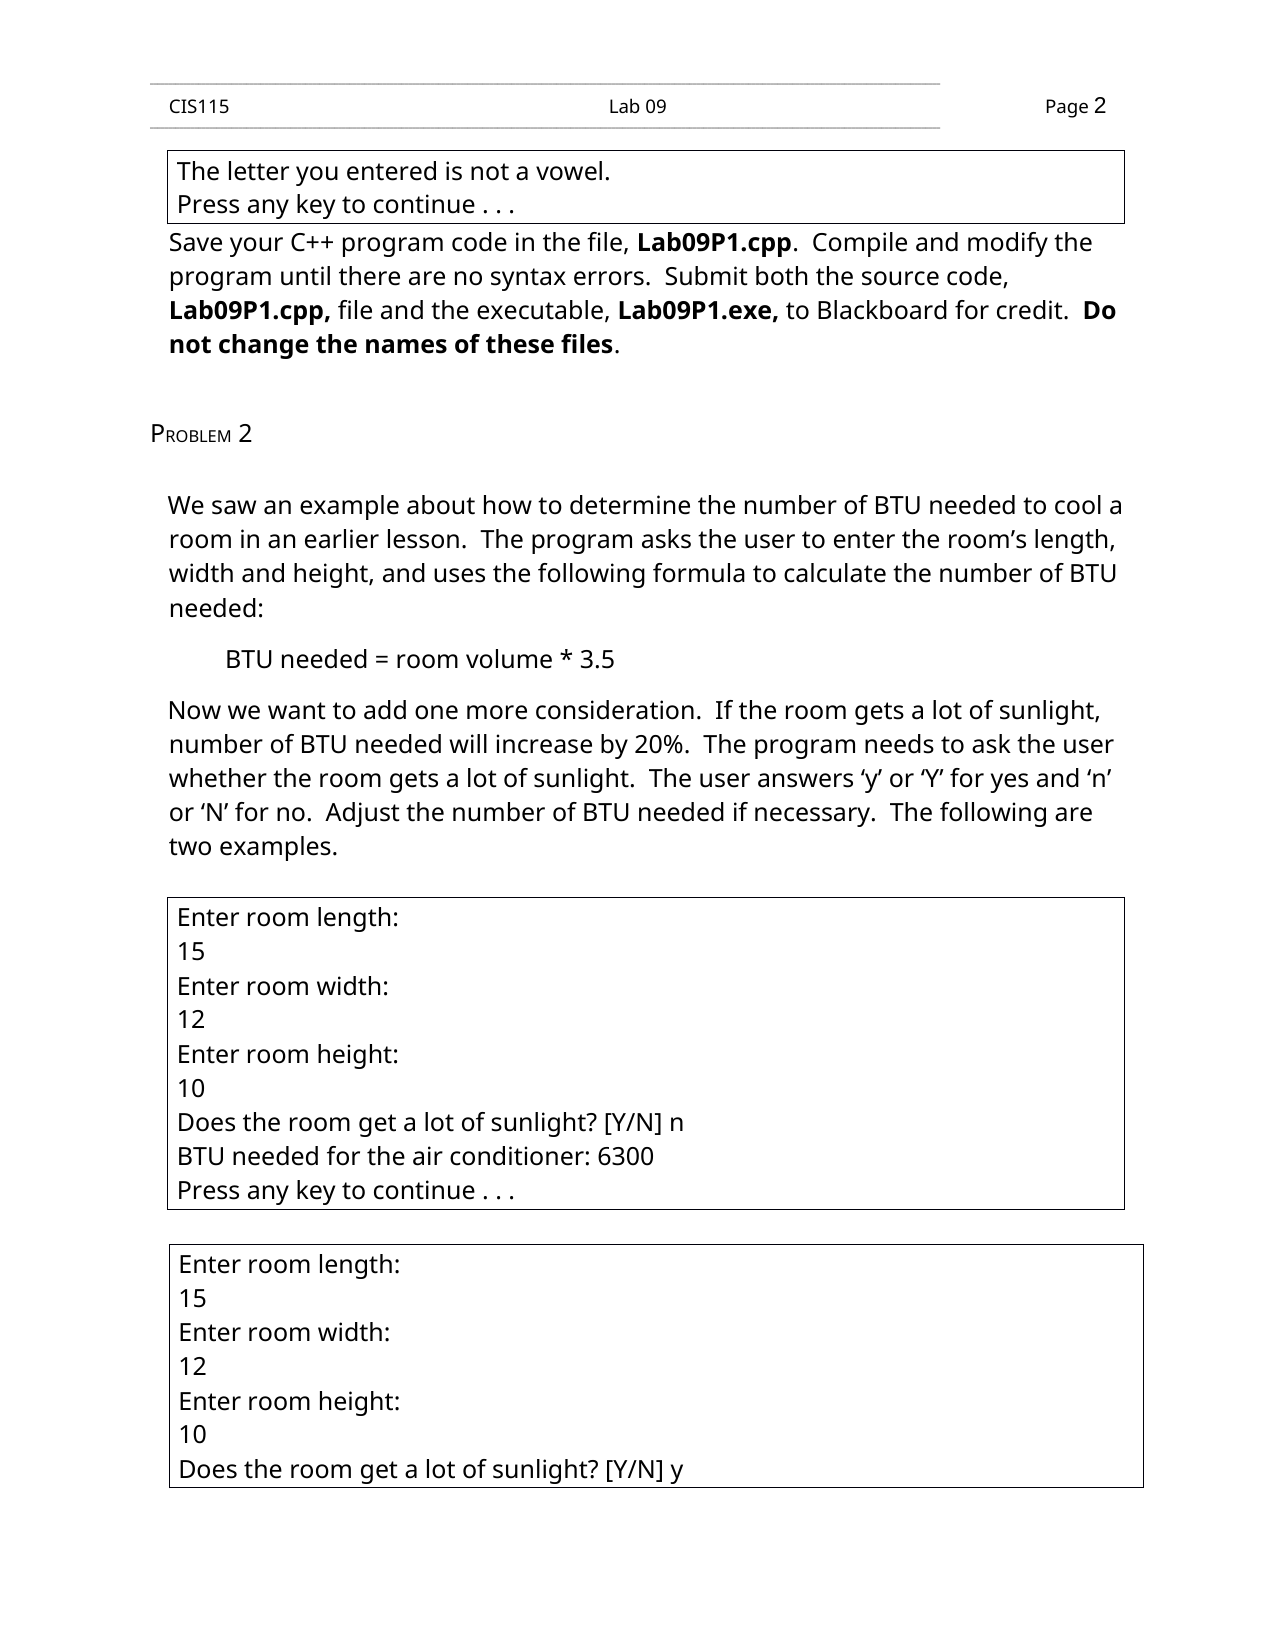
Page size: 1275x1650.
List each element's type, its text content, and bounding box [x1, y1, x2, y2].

text Enter room height: [170, 1380, 1143, 1414]
text 10 [170, 1414, 1143, 1448]
text 12 [170, 1346, 1143, 1380]
text The letter you entered is not a vowel. [168, 151, 1124, 184]
text Does the room get a lot of sunlight? [Y/N] y [170, 1448, 1143, 1487]
text Save your C++ program code in the file, Lab09P1.cpp. Compile and modify the program until there are no syntax errors. Submit both the source code, Lab09P1.cpp, file and the executable, Lab09P1.exe, to Blackboard for credit. Do not change the names of these files. [150, 224, 1125, 361]
text Enter room length: [168, 898, 1124, 931]
text Press any key to continue . . . [168, 184, 1124, 223]
text BTU needed = room volume * 3.5 [167, 641, 1125, 675]
text Does the room get a lot of sunlight? [Y/N] n [168, 1101, 1124, 1135]
subtitle Problem 2 [150, 416, 1125, 449]
text Enter room length: [170, 1245, 1143, 1278]
text We saw an example about how to determine the number of BTU needed to cool a room in an earlier lesson. The program asks the user to enter the room’s length, width and height, and uses the following formula to calculate the number of BTU needed: [167, 488, 1125, 624]
text 10 [168, 1067, 1124, 1101]
text Press any key to continue . . . [168, 1169, 1124, 1209]
text 15 [170, 1278, 1143, 1312]
text Enter room width: [170, 1312, 1143, 1346]
text 12 [168, 999, 1124, 1033]
text Now we want to add one more consideration. If the room gets a lot of sunlight, number of BTU needed will increase by 20%. The program needs to ask the user whether the room gets a lot of sunlight. The user answers ‘y’ or ‘Y’ for yes and ‘n’ or ‘N’ for no. Adjust the number of BTU needed if necessary. The following are two examples. [167, 692, 1125, 863]
text 15 [168, 931, 1124, 965]
text Enter room height: [168, 1033, 1124, 1067]
text Enter room width: [168, 965, 1124, 999]
text BTU needed for the air conditioner: 6300 [168, 1135, 1124, 1169]
